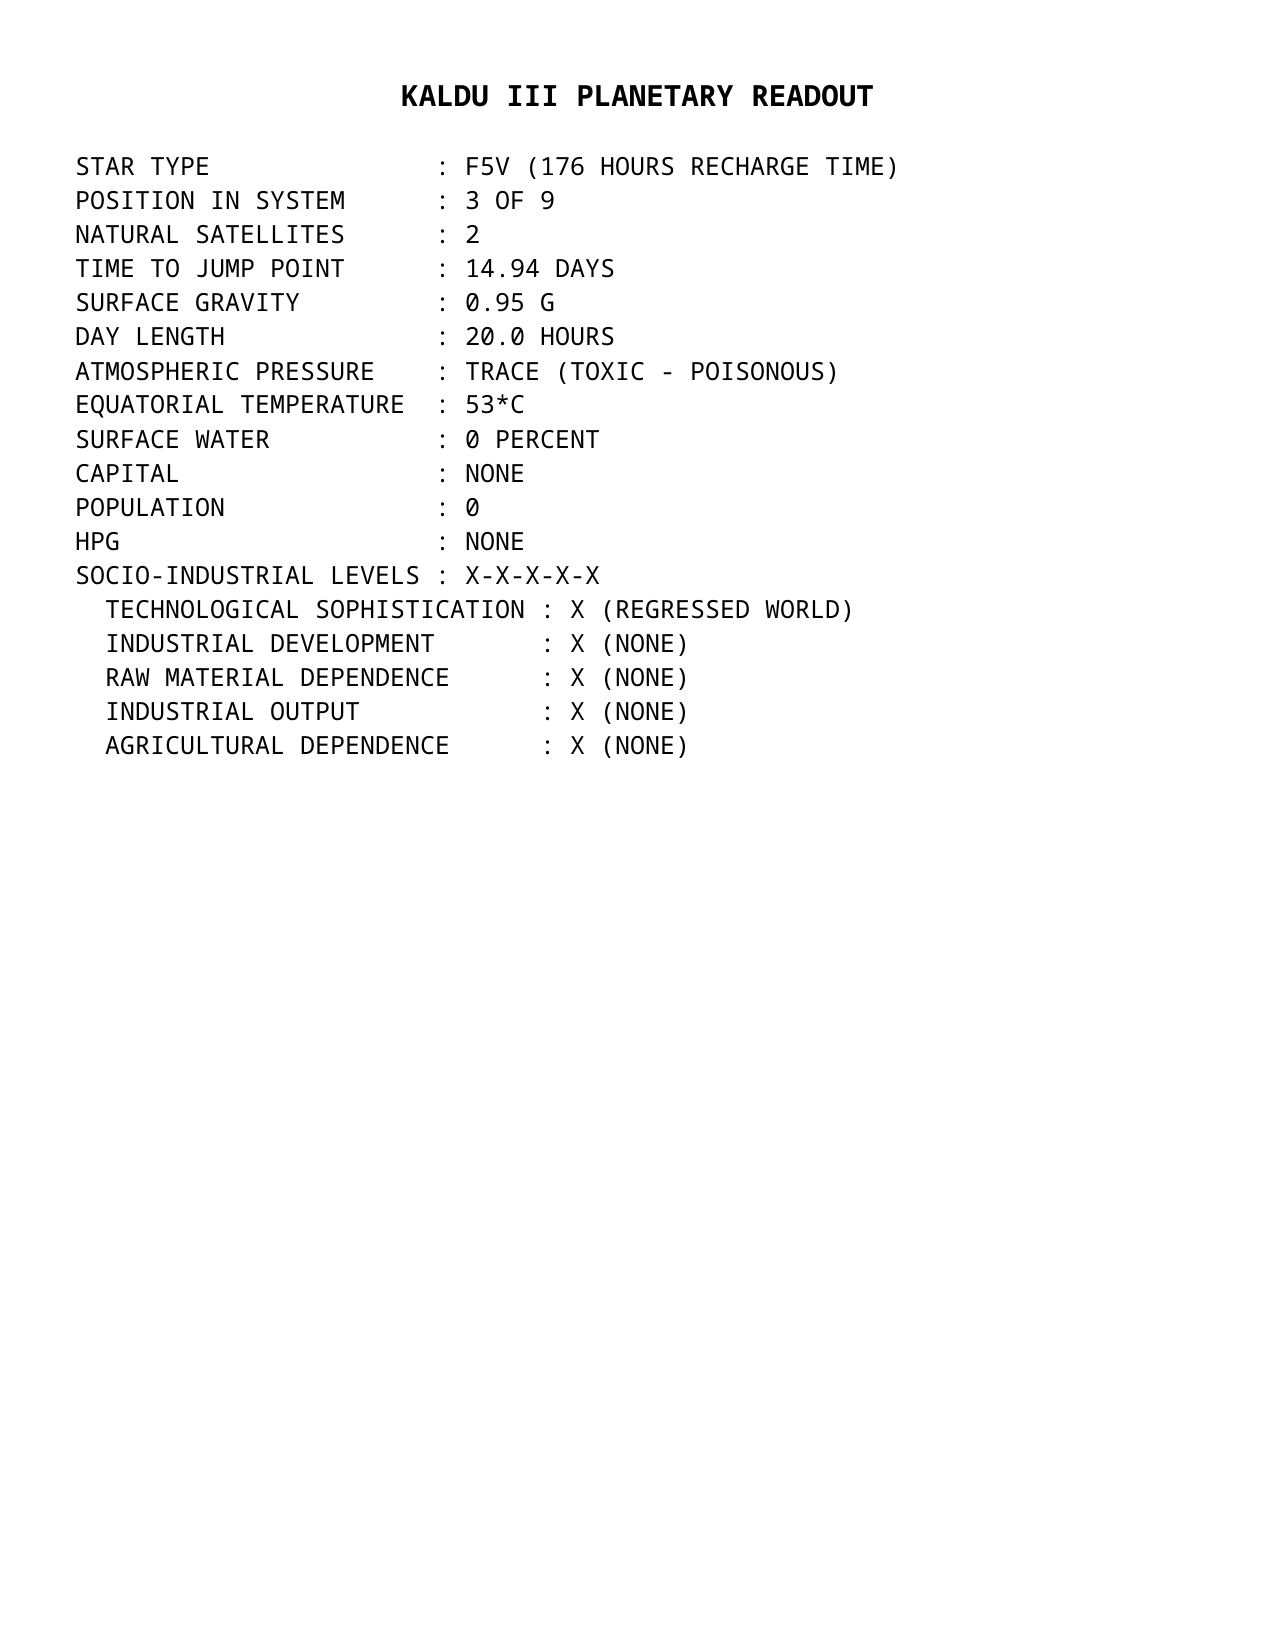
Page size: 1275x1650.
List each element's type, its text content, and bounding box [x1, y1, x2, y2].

text SURFACE GRAVITY : 0.95 G [75, 285, 1200, 319]
text STAR TYPE : F5V (176 HOURS RECHARGE TIME) POSITION IN SYSTEM : 3 OF 9 [75, 149, 1200, 217]
text INDUSTRIAL OUTPUT : X (NONE) [75, 694, 1200, 728]
text POPULATION : 0 [75, 489, 1200, 523]
text SURFACE WATER : 0 PERCENT [75, 421, 1200, 455]
text RAW MATERIAL DEPENDENCE : X (NONE) [75, 660, 1200, 694]
text NATURAL SATELLITES : 2 [75, 217, 1200, 251]
text HPG : NONE [75, 523, 1200, 557]
text ATMOSPHERIC PRESSURE : TRACE (TOXIC - POISONOUS) [75, 353, 1200, 387]
text SOCIO-INDUSTRIAL LEVELS : X-X-X-X-X [75, 557, 1200, 592]
text TECHNOLOGICAL SOPHISTICATION : X (REGRESSED WORLD) [75, 592, 1200, 626]
text INDUSTRIAL DEVELOPMENT : X (NONE) [75, 626, 1200, 660]
text TIME TO JUMP POINT : 14.94 DAYS [75, 251, 1200, 285]
text CAPITAL : NONE [75, 455, 1200, 489]
text AGRICULTURAL DEPENDENCE : X (NONE) [75, 728, 1200, 762]
text EQUATORIAL TEMPERATURE : 53*C [75, 387, 1200, 421]
subtitle KALDU III PLANETARY READOUT [75, 75, 1200, 115]
text DAY LENGTH : 20.0 HOURS [75, 319, 1200, 353]
